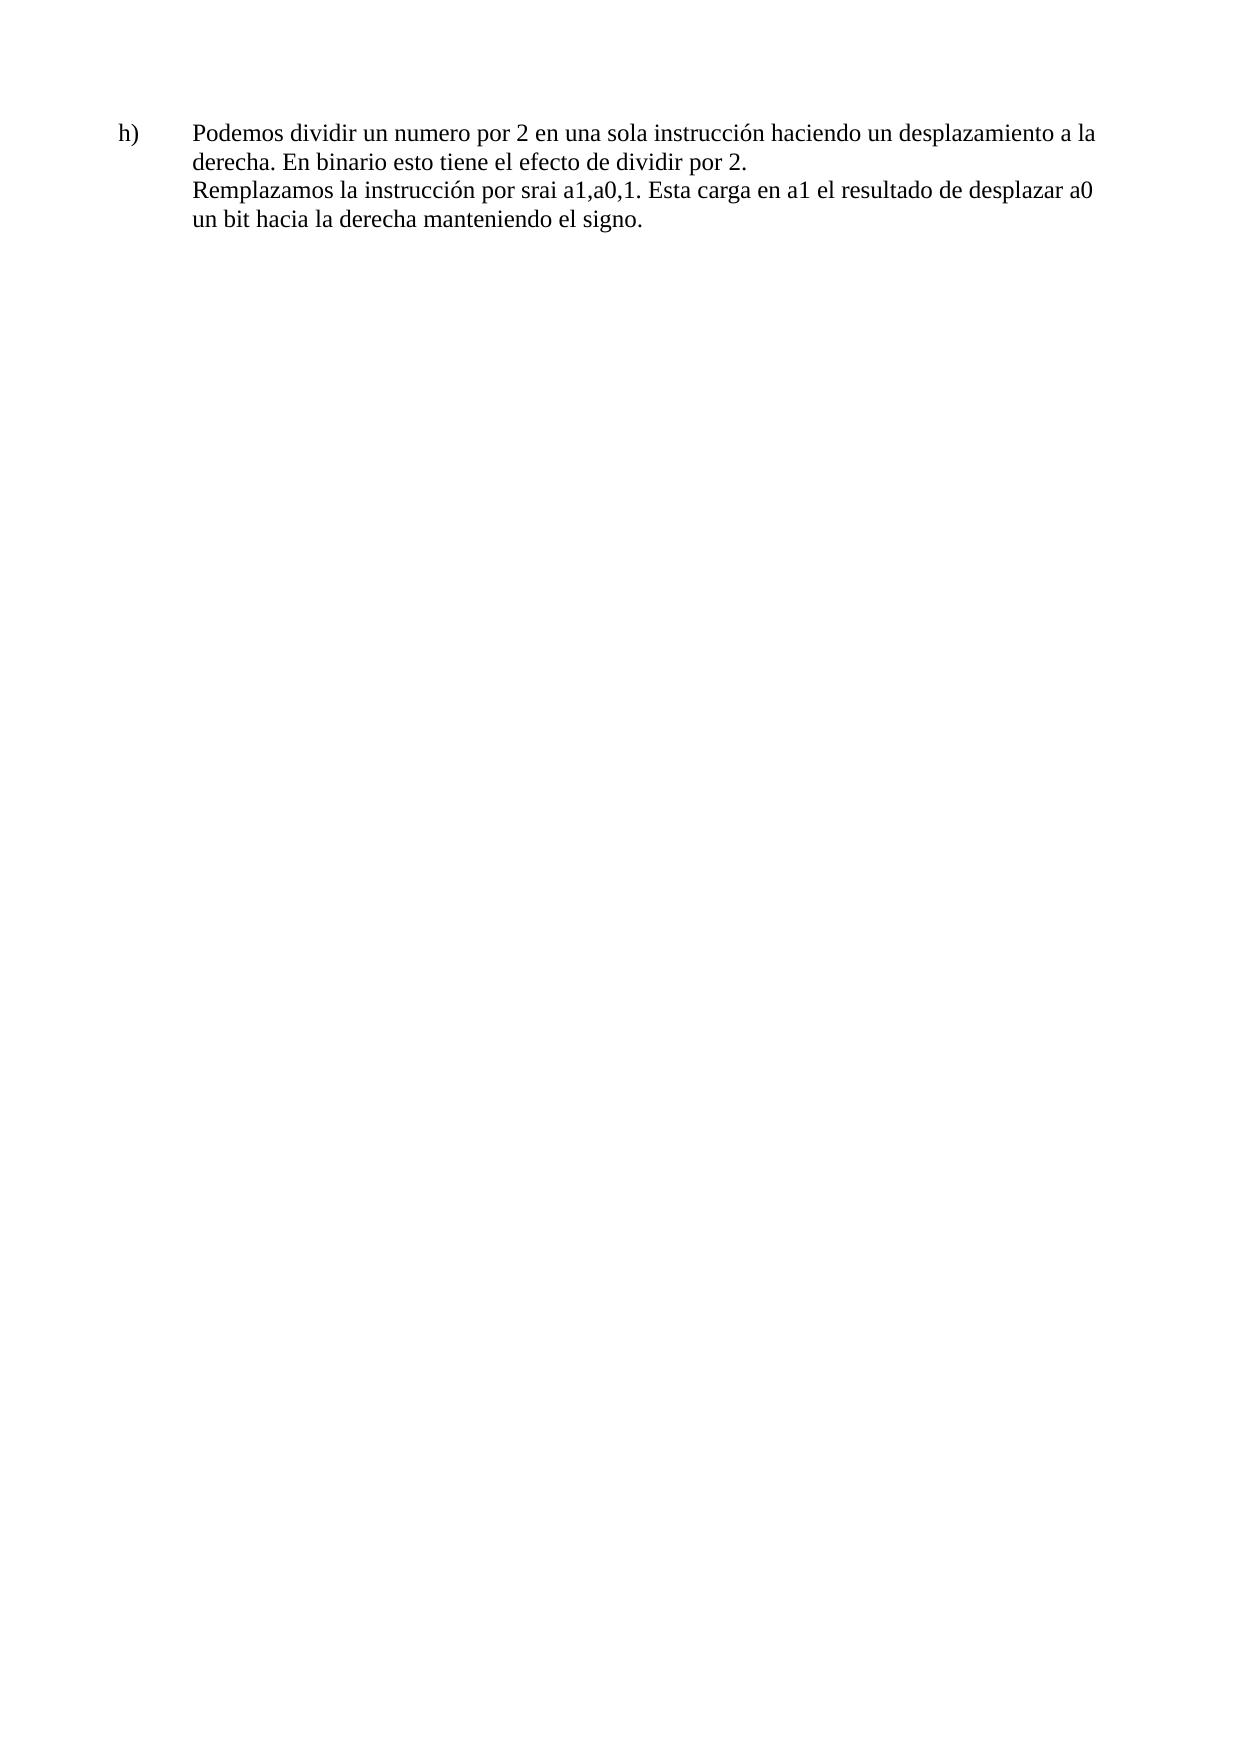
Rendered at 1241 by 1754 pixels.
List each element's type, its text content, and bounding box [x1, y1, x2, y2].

text h) Podemos dividir un numero por 2 en una sola instrucción haciendo un desplazamiento a la derecha. En binario esto tiene el efecto de dividir por 2. [118, 118, 1122, 176]
text Remplazamos la instrucción por srai a1,a0,1. Esta carga en a1 el resultado de desplazar a0 un bit hacia la derecha manteniendo el signo. [118, 176, 1122, 233]
